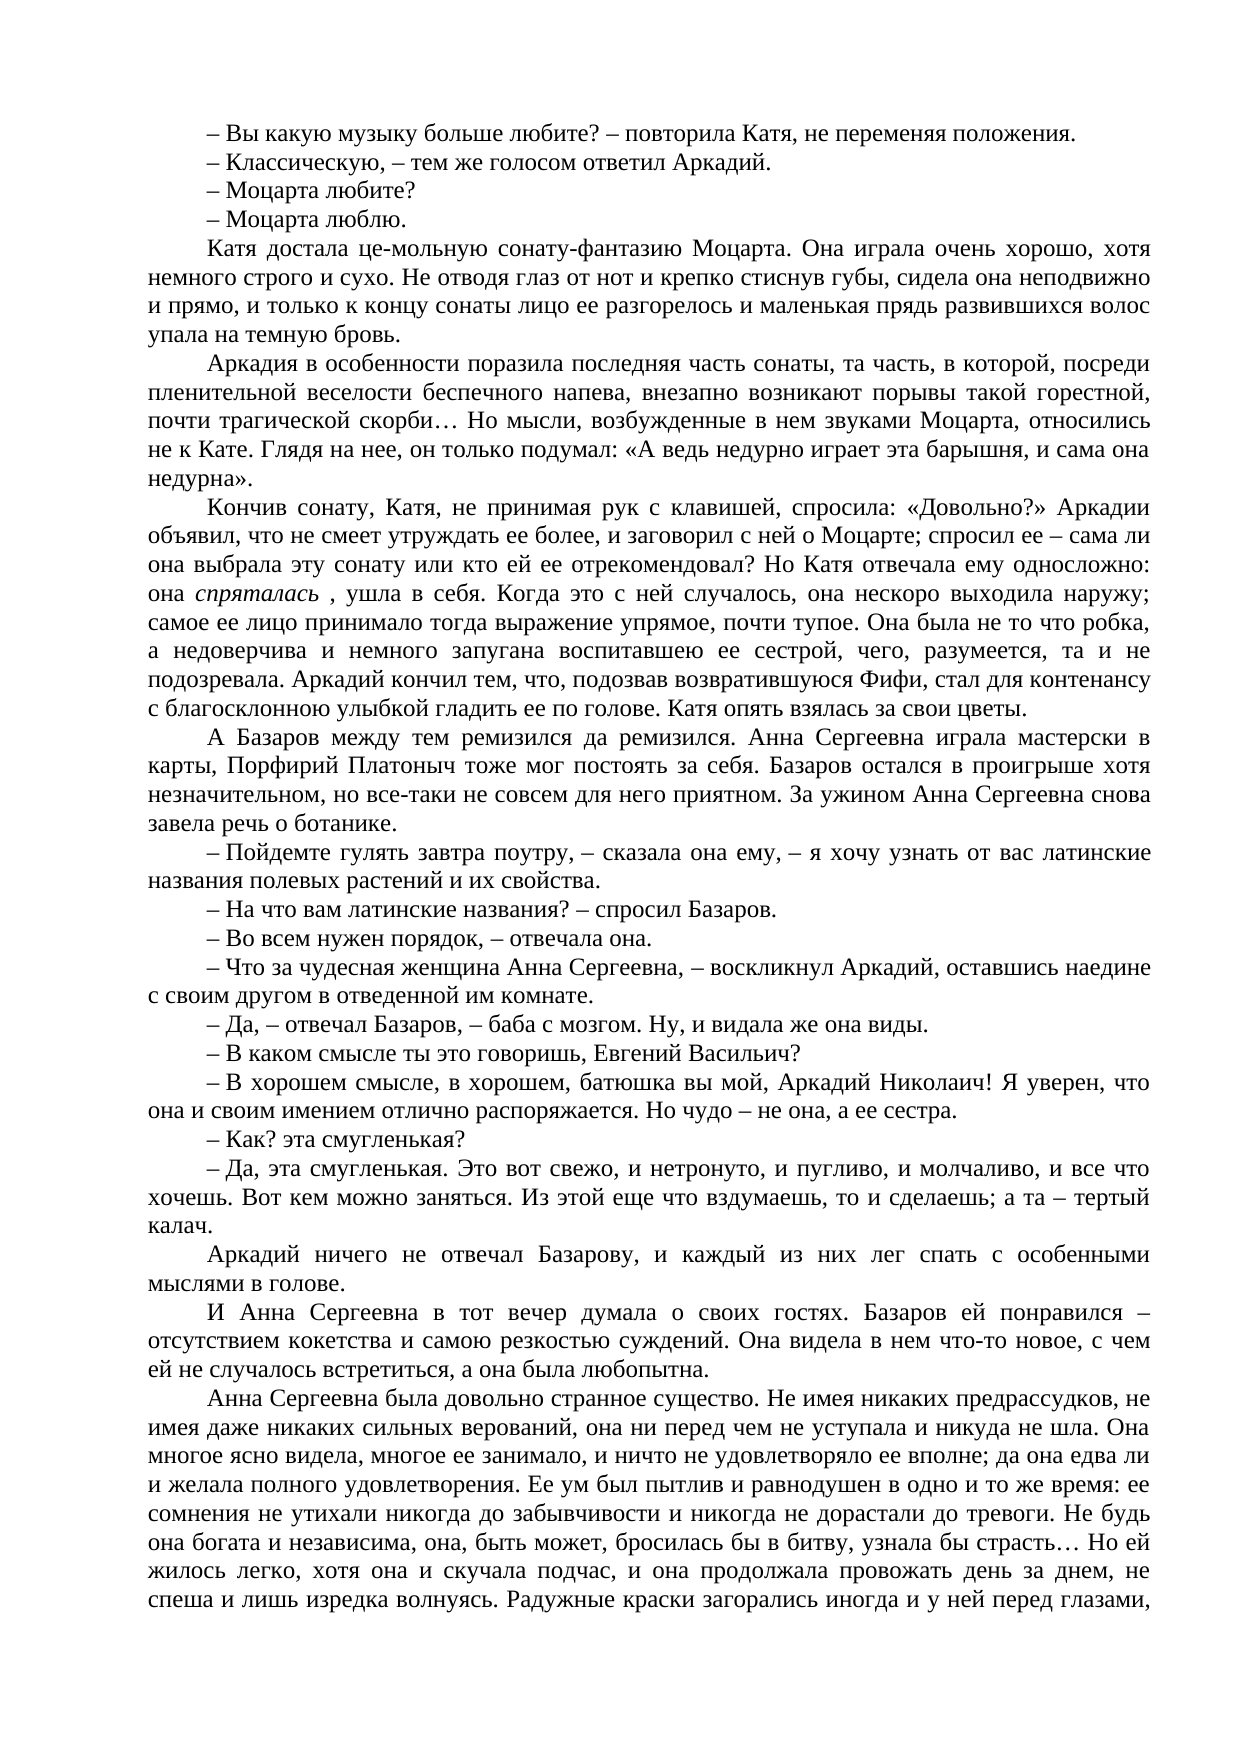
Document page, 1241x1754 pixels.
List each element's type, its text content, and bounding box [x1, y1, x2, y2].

text – Классическую, – тем же голосом ответил Аркадий. [148, 147, 1152, 176]
text – Вы какую музыку больше любите? – повторила Катя, не переменяя положения. [148, 118, 1152, 147]
text Аркадий ничего не отвечал Базарову, и каждый из них лег спать с особенными мыслями в голове. [148, 1239, 1152, 1297]
text А Базаров между тем ремизился да ремизился. Анна Сергеевна играла мастерски в карты, Порфирий Платоныч тоже мог постоять за себя. Базаров остался в проигрыше хотя незначительном, но все-таки не совсем для него приятном. За ужином Анна Сергеевна снова завела речь о ботанике. [148, 722, 1152, 837]
text Аркадия в особенности поразила последняя часть сонаты, та часть, в которой, посреди пленительной веселости беспечного напева, внезапно возникают порывы такой горестной, почти трагической скорби… Но мысли, возбужденные в нем звуками Моцарта, относились не к Кате. Глядя на нее, он только подумал: «А ведь недурно играет эта барышня, и сама она недурна». [148, 348, 1152, 492]
text – Во всем нужен порядок, – отвечала она. [148, 923, 1152, 952]
text – Моцарта люблю. [148, 204, 1152, 233]
text Анна Сергеевна была довольно странное существо. Не имея никаких предрассудков, не имея даже никаких сильных верований, она ни перед чем не уступала и никуда не шла. Она многое ясно видела, многое ее занимало, и ничто не удовлетворяло ее вполне; да она едва ли и желала полного удовлетворения. Ее ум был пытлив и равнодушен в одно и то же время: ее сомнения не утихали никогда до забывчивости и никогда не дорастали до тревоги. Не будь она богата и независима, она, быть может, бросилась бы в битву, узнала бы страсть… Но ей жилось легко, хотя она и скучала подчас, и она продолжала провожать день за днем, не спеша и лишь изредка волнуясь. Радужные краски загорались иногда и у ней перед глазами, [148, 1383, 1152, 1613]
text И Анна Сергеевна в тот вечер думала о своих гостях. Базаров ей понравился – отсутствием кокетства и самою резкостью суждений. Она видела в нем что-то новое, с чем ей не случалось встретиться, а она была любопытна. [148, 1297, 1152, 1383]
text – Да, – отвечал Базаров, – баба с мозгом. Ну, и видала же она виды. [148, 1009, 1152, 1038]
text Катя достала це-мольную сонату-фантазию Моцарта. Она играла очень хорошо, хотя немного строго и сухо. Не отводя глаз от нот и крепко стиснув губы, сидела она неподвижно и прямо, и только к концу сонаты лицо ее разгорелось и маленькая прядь развившихся волос упала на темную бровь. [148, 233, 1152, 348]
text – В хорошем смысле, в хорошем, батюшка вы мой, Аркадий Николаич! Я уверен, что она и своим имением отлично распоряжается. Но чудо – не она, а ее сестра. [148, 1067, 1152, 1124]
text – На что вам латинские названия? – спросил Базаров. [148, 894, 1152, 923]
text – Как? эта смугленькая? [148, 1124, 1152, 1153]
text – Пойдемте гулять завтра поутру, – сказала она ему, – я хочу узнать от вас латинские названия полевых растений и их свойства. [148, 837, 1152, 894]
text – Что за чудесная женщина Анна Сергеевна, – воскликнул Аркадий, оставшись наедине с своим другом в отведенной им комнате. [148, 952, 1152, 1009]
text – В каком смысле ты это говоришь, Евгений Васильич? [148, 1038, 1152, 1067]
text – Моцарта любите? [148, 176, 1152, 204]
text – Да, эта смугленькая. Это вот свежо, и нетронуто, и пугливо, и молчаливо, и все что хочешь. Вот кем можно заняться. Из этой еще что вздумаешь, то и сделаешь; а та – тертый калач. [148, 1153, 1152, 1239]
text Кончив сонату, Катя, не принимая рук с клавишей, спросила: «Довольно?» Аркадии объявил, что не смеет утруждать ее более, и заговорил с ней о Моцарте; спросил ее – сама ли она выбрала эту сонату или кто ей ее отрекомендовал? Но Катя отвечала ему односложно: она спряталась , ушла в себя. Когда это с ней случалось, она нескоро выходила наружу; самое ее лицо принимало тогда выражение упрямое, почти тупое. Она была не то что робка, а недоверчива и немного запугана воспитавшею ее сестрой, чего, разумеется, та и не подозревала. Аркадий кончил тем, что, подозвав возвратившуюся Фифи, стал для контенансу с благосклонною улыбкой гладить ее по голове. Катя опять взялась за свои цветы. [148, 492, 1152, 722]
